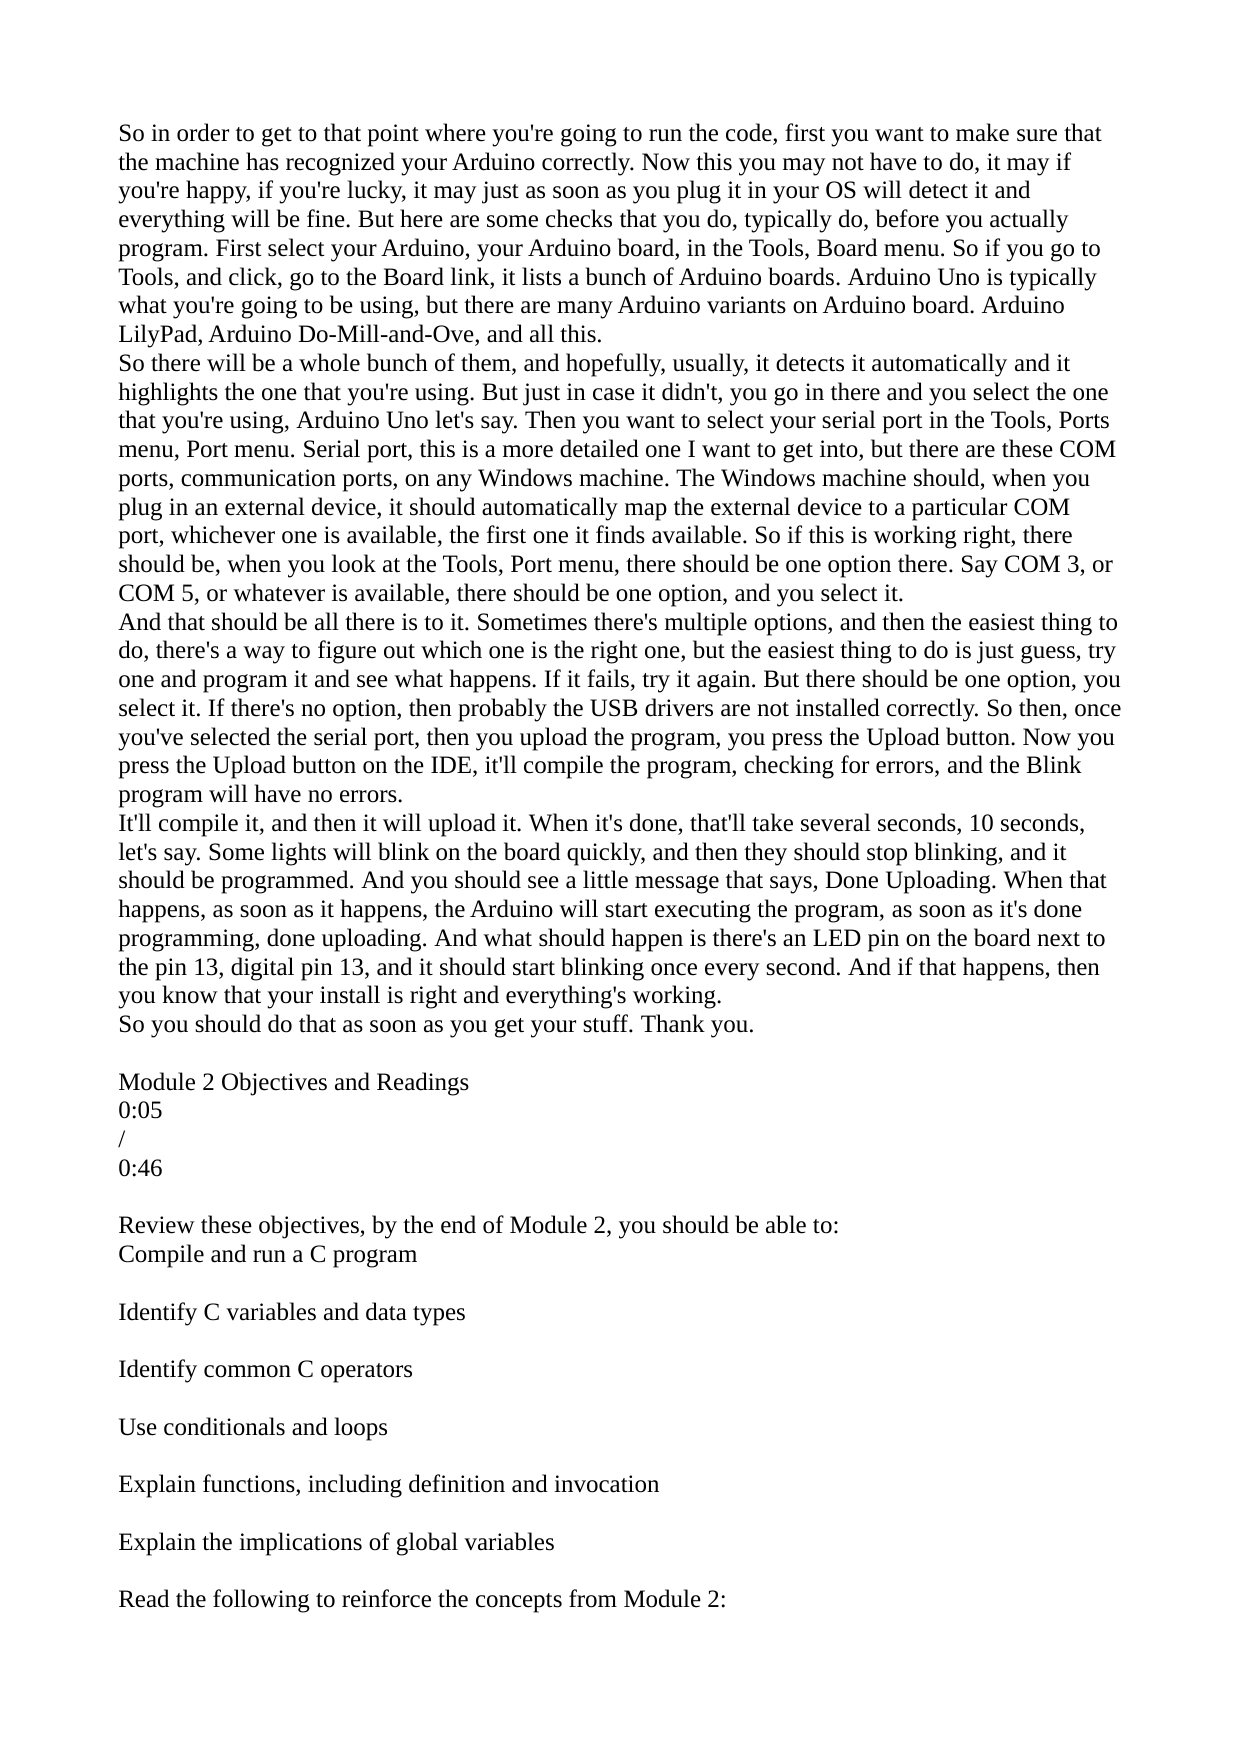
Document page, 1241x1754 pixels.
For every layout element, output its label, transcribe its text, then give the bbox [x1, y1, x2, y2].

text Explain functions, including definition and invocation [118, 1469, 1122, 1498]
text ​And that should be all there is to it. ​Sometimes there's multiple options, and then the easiest thing to do, there's a way to ​figure out which one is the right one, but the easiest thing to do is just guess, try ​one and program it and see what happens. ​If it fails, try it again. ​But there should be one option, you select it. ​If there's no option, then probably the USB drivers are not installed correctly. ​So then, once you've selected the serial port, then you upload the program, you press the ​Upload button. ​Now you press the Upload button on the IDE, it'll compile the program, checking for errors, ​and the Blink program will have no errors. [118, 607, 1122, 808]
text / [118, 1124, 1122, 1153]
text ​So there will be a whole bunch of them, and hopefully, usually, it detects it automatically ​and it highlights the one that you're using. ​But just in case it didn't, you go in there and you select the one that you're using, ​Arduino Uno let's say. ​Then you want to select your serial port in the Tools, Ports menu, Port menu. ​Serial port, this is a more detailed one I want to get into, but there are these COM ports, ​communication ports, on any Windows machine. ​The Windows machine should, when you plug in an external device, it should automatically ​map the external device to a particular COM port, whichever one is available, the first ​one it finds available. ​So if this is working right, there should be, when you look at the Tools, Port menu, ​there should be one option there. ​Say COM 3, or COM 5, or whatever is available, there should be one option, and you select ​it. [118, 348, 1122, 607]
text Use conditionals and loops [118, 1412, 1122, 1441]
text 0:46 [118, 1153, 1122, 1182]
text ​So in order to get to that point where you're going to run the code, first you want to make ​sure that the machine has recognized your Arduino correctly. ​Now this you may not have to do, it may if you're happy, if you're lucky, it may just ​as soon as you plug it in your OS will detect it and everything will be fine. ​But here are some checks that you do, typically do, before you actually program. ​First select your Arduino, your Arduino board, in the Tools, Board menu. ​So if you go to Tools, and click, go to the Board link, it lists a bunch of Arduino boards. ​Arduino Uno is typically what you're going to be using, but there are many Arduino variants ​on Arduino board. ​Arduino LilyPad, Arduino Do-Mill-and-Ove, and all this. [118, 118, 1122, 348]
text ​So you should do that as soon as you get your stuff. ​Thank you. [118, 1009, 1122, 1038]
text Explain the implications of global variables [118, 1527, 1122, 1556]
text Review these objectives, by the end of Module 2, you should be able to: [118, 1211, 1122, 1239]
text Read the following to reinforce the concepts from Module 2: [118, 1584, 1122, 1613]
text Module 2 Objectives and Readings [118, 1067, 1122, 1096]
text 0:05 [118, 1096, 1122, 1124]
text Identify C variables and data types [118, 1297, 1122, 1326]
text Compile and run a C program [118, 1239, 1122, 1268]
text ​It'll compile it, and then it will upload it. ​When it's done, that'll take several seconds, 10 seconds, let's say. ​Some lights will blink on the board quickly, and then they should stop blinking, and it ​should be programmed. ​And you should see a little message that says, Done Uploading. ​When that happens, as soon as it happens, the Arduino will start executing the program, ​as soon as it's done programming, done uploading. ​And what should happen is there's an LED pin on the board next to the pin 13, digital pin ​13, and it should start blinking once every second. ​And if that happens, then you know that your install is right and everything's working. [118, 808, 1122, 1009]
text Identify common C operators [118, 1354, 1122, 1383]
